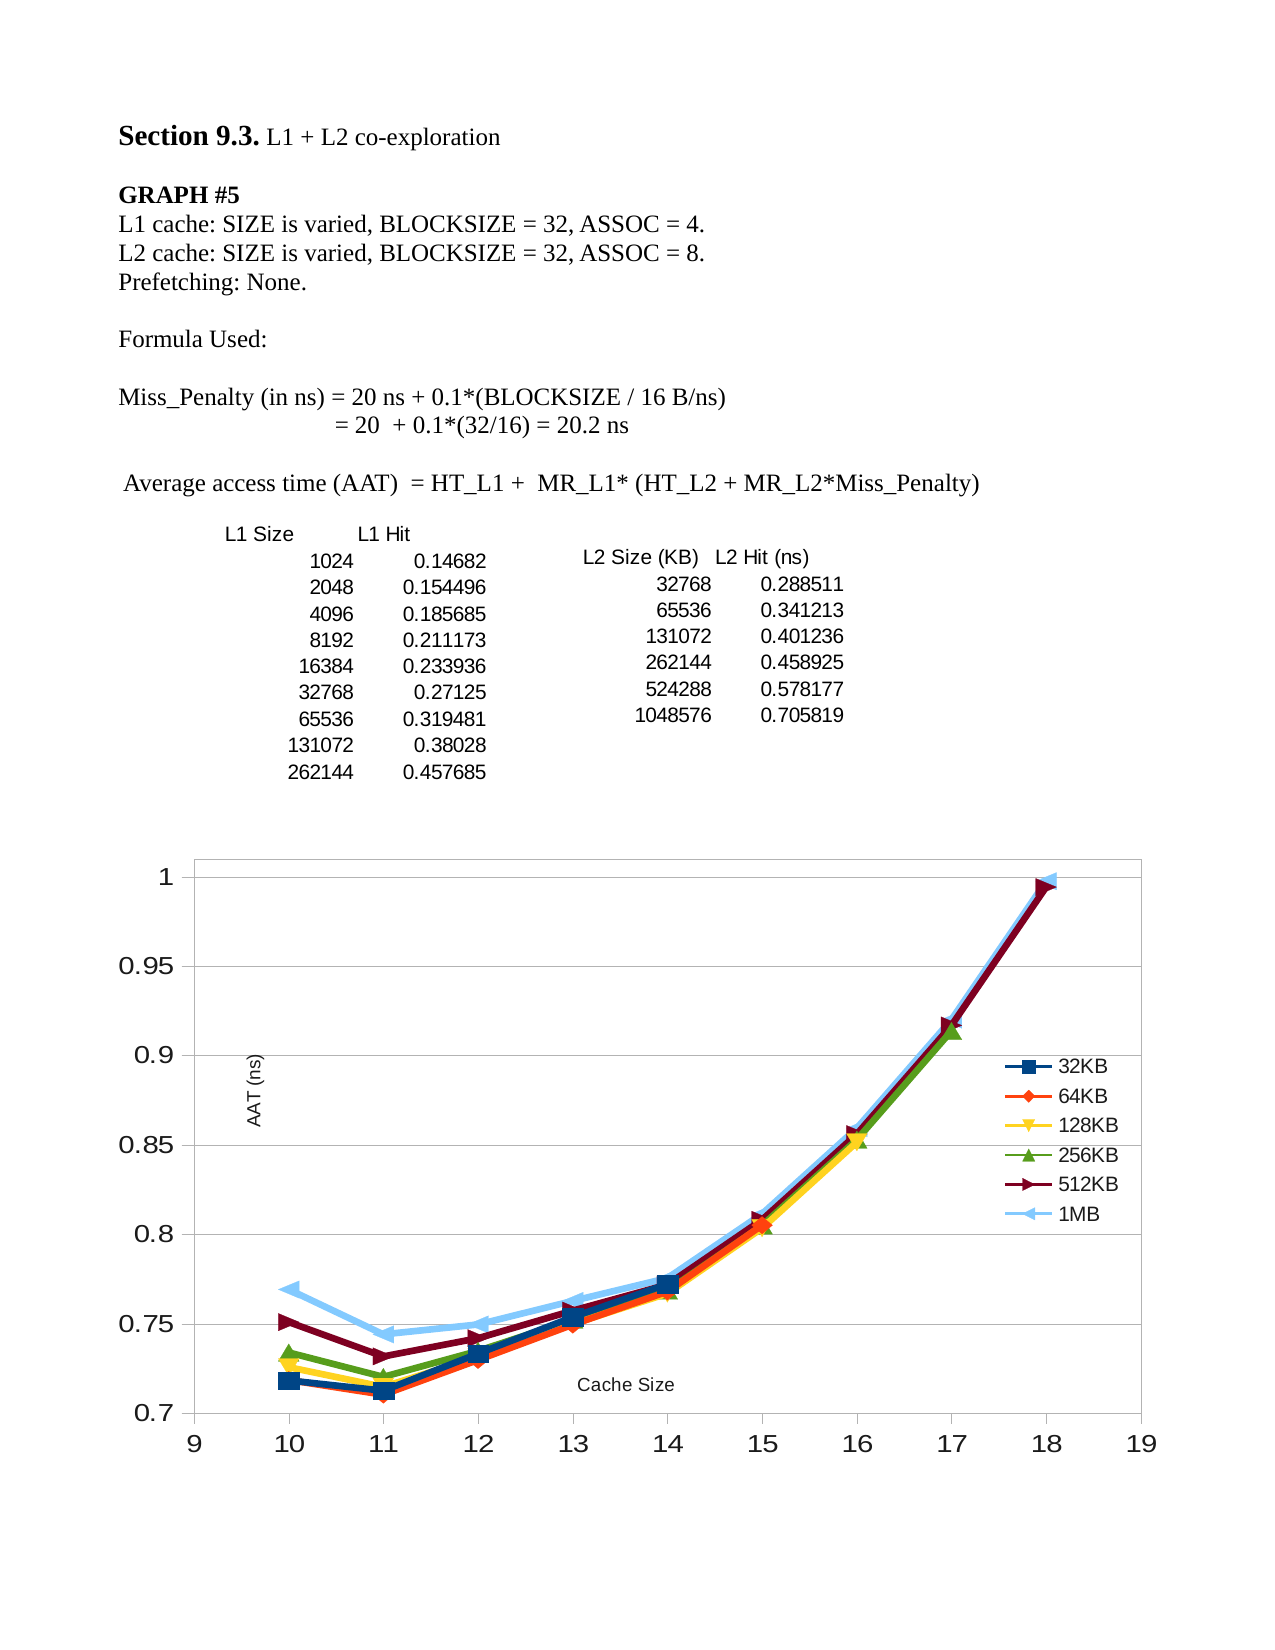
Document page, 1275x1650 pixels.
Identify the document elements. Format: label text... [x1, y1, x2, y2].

text L1 cache: SIZE is varied, BLOCKSIZE = 32, ASSOC = 4. [118, 209, 1157, 238]
text Average access time (AAT) = HT_L1 + MR_L1* (HT_L2 + MR_L2*Miss_Penalty) [118, 468, 1157, 497]
text Miss_Penalty (in ns) = 20 ns + 0.1*(BLOCKSIZE / 16 B/ns) [118, 382, 1157, 410]
text Prefetching: None. [118, 267, 1157, 295]
text Section 9.3. L1 + L2 co-exploration [118, 118, 1157, 152]
text Formula Used: [118, 324, 1157, 353]
text GRAPH #5 [118, 180, 1157, 209]
text L2 cache: SIZE is varied, BLOCKSIZE = 32, ASSOC = 8. [118, 238, 1157, 267]
text = 20 + 0.1*(32/16) = 20.2 ns [118, 410, 1157, 439]
